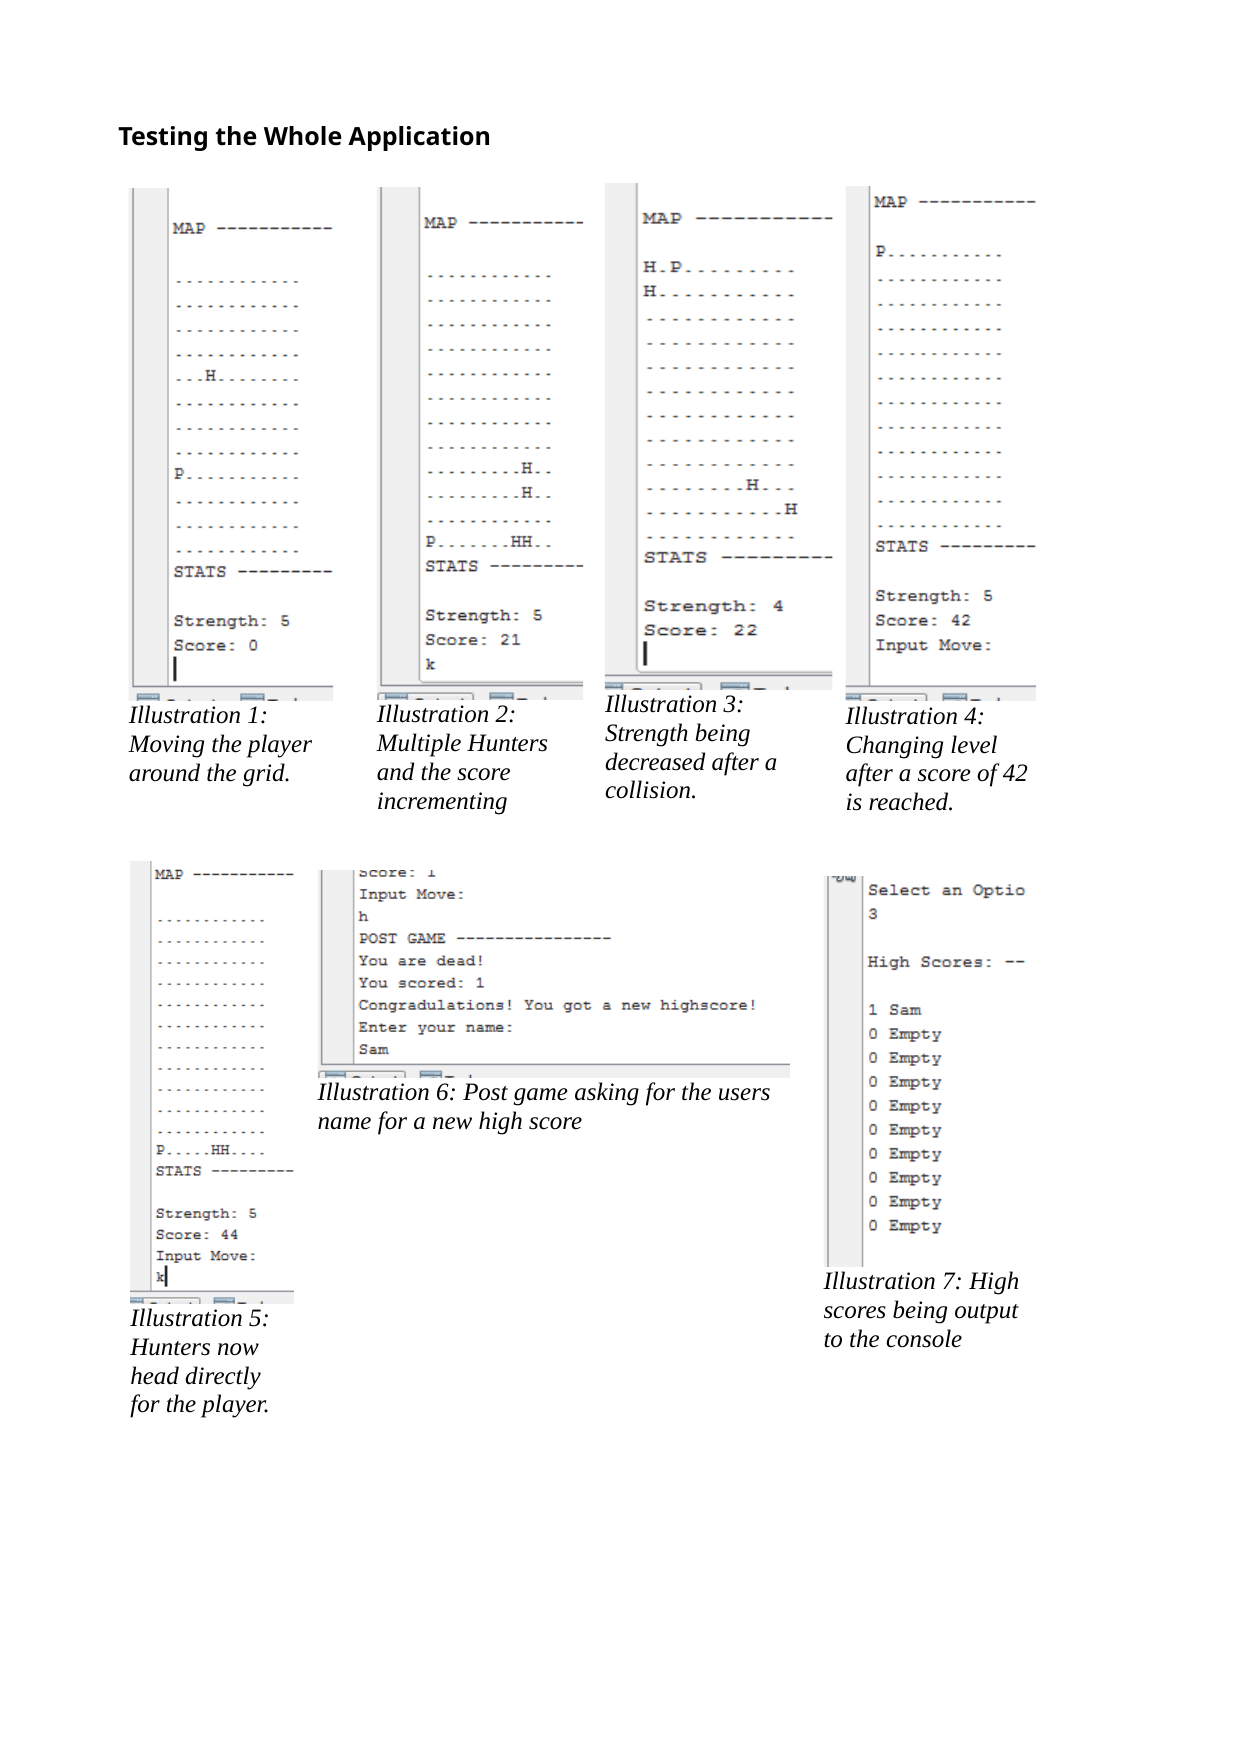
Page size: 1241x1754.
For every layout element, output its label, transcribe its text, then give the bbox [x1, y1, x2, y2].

text Testing the Whole Application [118, 118, 1122, 152]
text Illustration 2: Multiple Hunters and the score incrementing [377, 187, 583, 814]
text Illustration 1: Moving the player around the grid. [128, 188, 333, 787]
text Illustration 3: Strength being decreased after a collision. [605, 183, 832, 804]
text Illustration 6: Post game asking for the users name for a new high score [317, 870, 790, 1135]
picture [604, 183, 609, 690]
text Illustration 5: Hunters now head directly for the player. [130, 873, 294, 1418]
text Illustration 4: Changing level after a score of 42 is reached. [845, 187, 1036, 816]
picture [845, 186, 849, 701]
text Illustration 7: High scores being output to the console [823, 877, 1025, 1352]
